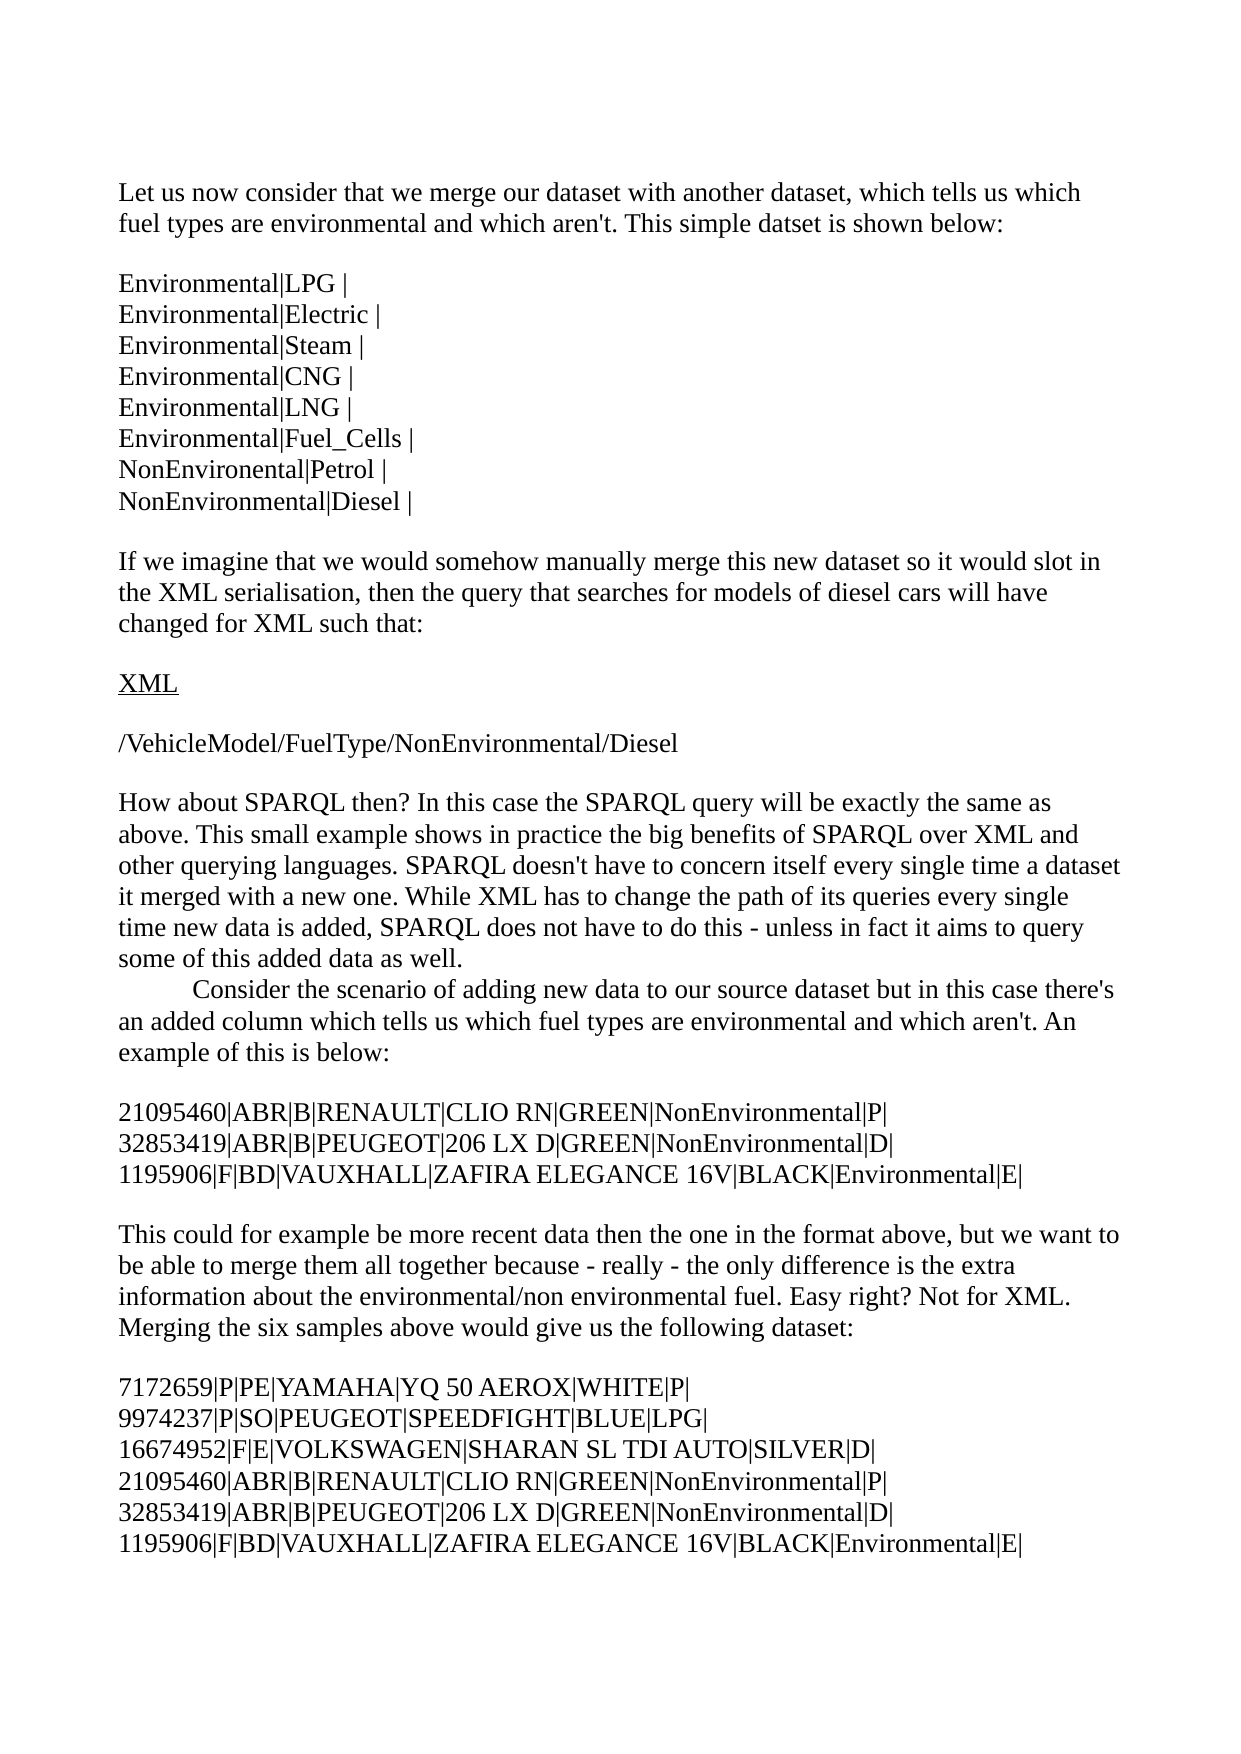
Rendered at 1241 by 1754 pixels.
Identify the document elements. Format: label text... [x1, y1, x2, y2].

text 9974237|P|SO|PEUGEOT|SPEEDFIGHT|BLUE|LPG| [118, 1402, 1122, 1433]
text XML [118, 667, 1122, 698]
text NonEnvironmental|Diesel | [118, 485, 1122, 516]
text /VehicleModel/FuelType/NonEnvironmental/Diesel [118, 727, 1122, 758]
text How about SPARQL then? In this case the SPARQL query will be exactly the same as above. This small example shows in practice the big benefits of SPARQL over XML and other querying languages. SPARQL doesn't have to concern itself every single time a dataset it merged with a new one. While XML has to change the path of its queries every single time new data is added, SPARQL does not have to do this - unless in fact it aims to query some of this added data as well. [118, 787, 1122, 973]
text This could for example be more recent data then the one in the format above, but we want to be able to merge them all together because - really - the only difference is the extra information about the environmental/non environmental fuel. Easy right? Not for XML. Merging the six samples above would give us the following dataset: [118, 1218, 1122, 1342]
text Environmental|LPG | [118, 267, 1122, 298]
text Consider the scenario of adding new data to our source dataset but in this case there's an added column which tells us which fuel types are environmental and which aren't. An example of this is below: [118, 973, 1122, 1067]
text Let us now consider that we merge our dataset with another dataset, which tells us which fuel types are environmental and which aren't. This simple datset is shown below: [118, 176, 1122, 238]
text 1195906|F|BD|VAUXHALL|ZAFIRA ELEGANCE 16V|BLACK|Environmental|E| [118, 1158, 1122, 1189]
text Environmental|Fuel_Cells | [118, 422, 1122, 453]
text Environmental|CNG | [118, 360, 1122, 391]
text NonEnvironental|Petrol | [118, 453, 1122, 485]
text Environmental|Electric | [118, 298, 1122, 329]
text 7172659|P|PE|YAMAHA|YQ 50 AEROX|WHITE|P| [118, 1371, 1122, 1402]
text 21095460|ABR|B|RENAULT|CLIO RN|GREEN|NonEnvironmental|P| [118, 1096, 1122, 1127]
text 21095460|ABR|B|RENAULT|CLIO RN|GREEN|NonEnvironmental|P| [118, 1464, 1122, 1496]
text 32853419|ABR|B|PEUGEOT|206 LX D|GREEN|NonEnvironmental|D| [118, 1127, 1122, 1158]
text If we imagine that we would somehow manually merge this new dataset so it would slot in the XML serialisation, then the query that searches for models of diesel cars will have changed for XML such that: [118, 544, 1122, 638]
text Environmental|LNG | [118, 391, 1122, 422]
text 1195906|F|BD|VAUXHALL|ZAFIRA ELEGANCE 16V|BLACK|Environmental|E| [118, 1527, 1122, 1558]
text 32853419|ABR|B|PEUGEOT|206 LX D|GREEN|NonEnvironmental|D| [118, 1496, 1122, 1527]
text Environmental|Steam | [118, 329, 1122, 360]
text 16674952|F|E|VOLKSWAGEN|SHARAN SL TDI AUTO|SILVER|D| [118, 1433, 1122, 1464]
